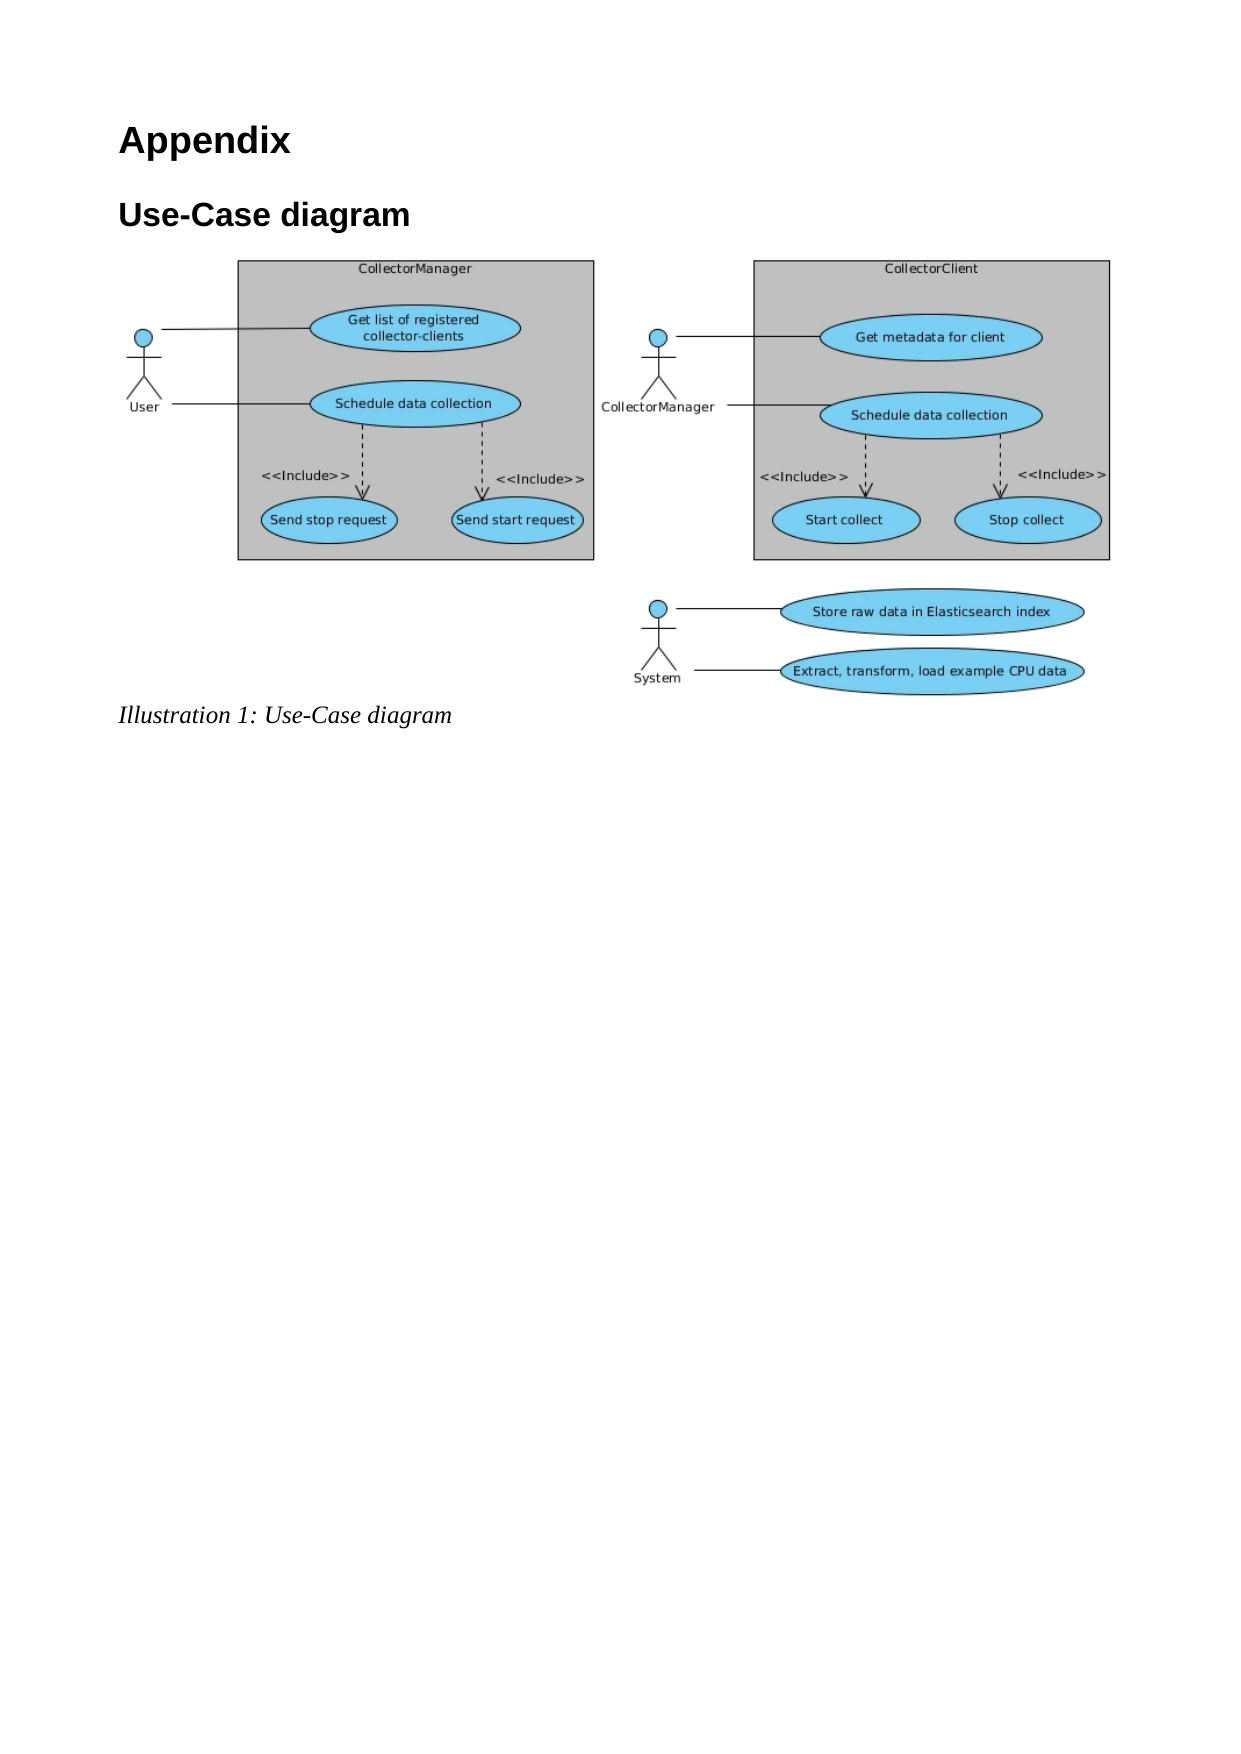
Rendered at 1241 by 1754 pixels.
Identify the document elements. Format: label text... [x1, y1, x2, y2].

subtitle Appendix [118, 118, 1122, 162]
text Illustration 1: Use-Case diagram [118, 700, 1122, 729]
picture [118, 258, 1123, 700]
subtitle Use-Case diagram [118, 195, 1122, 234]
